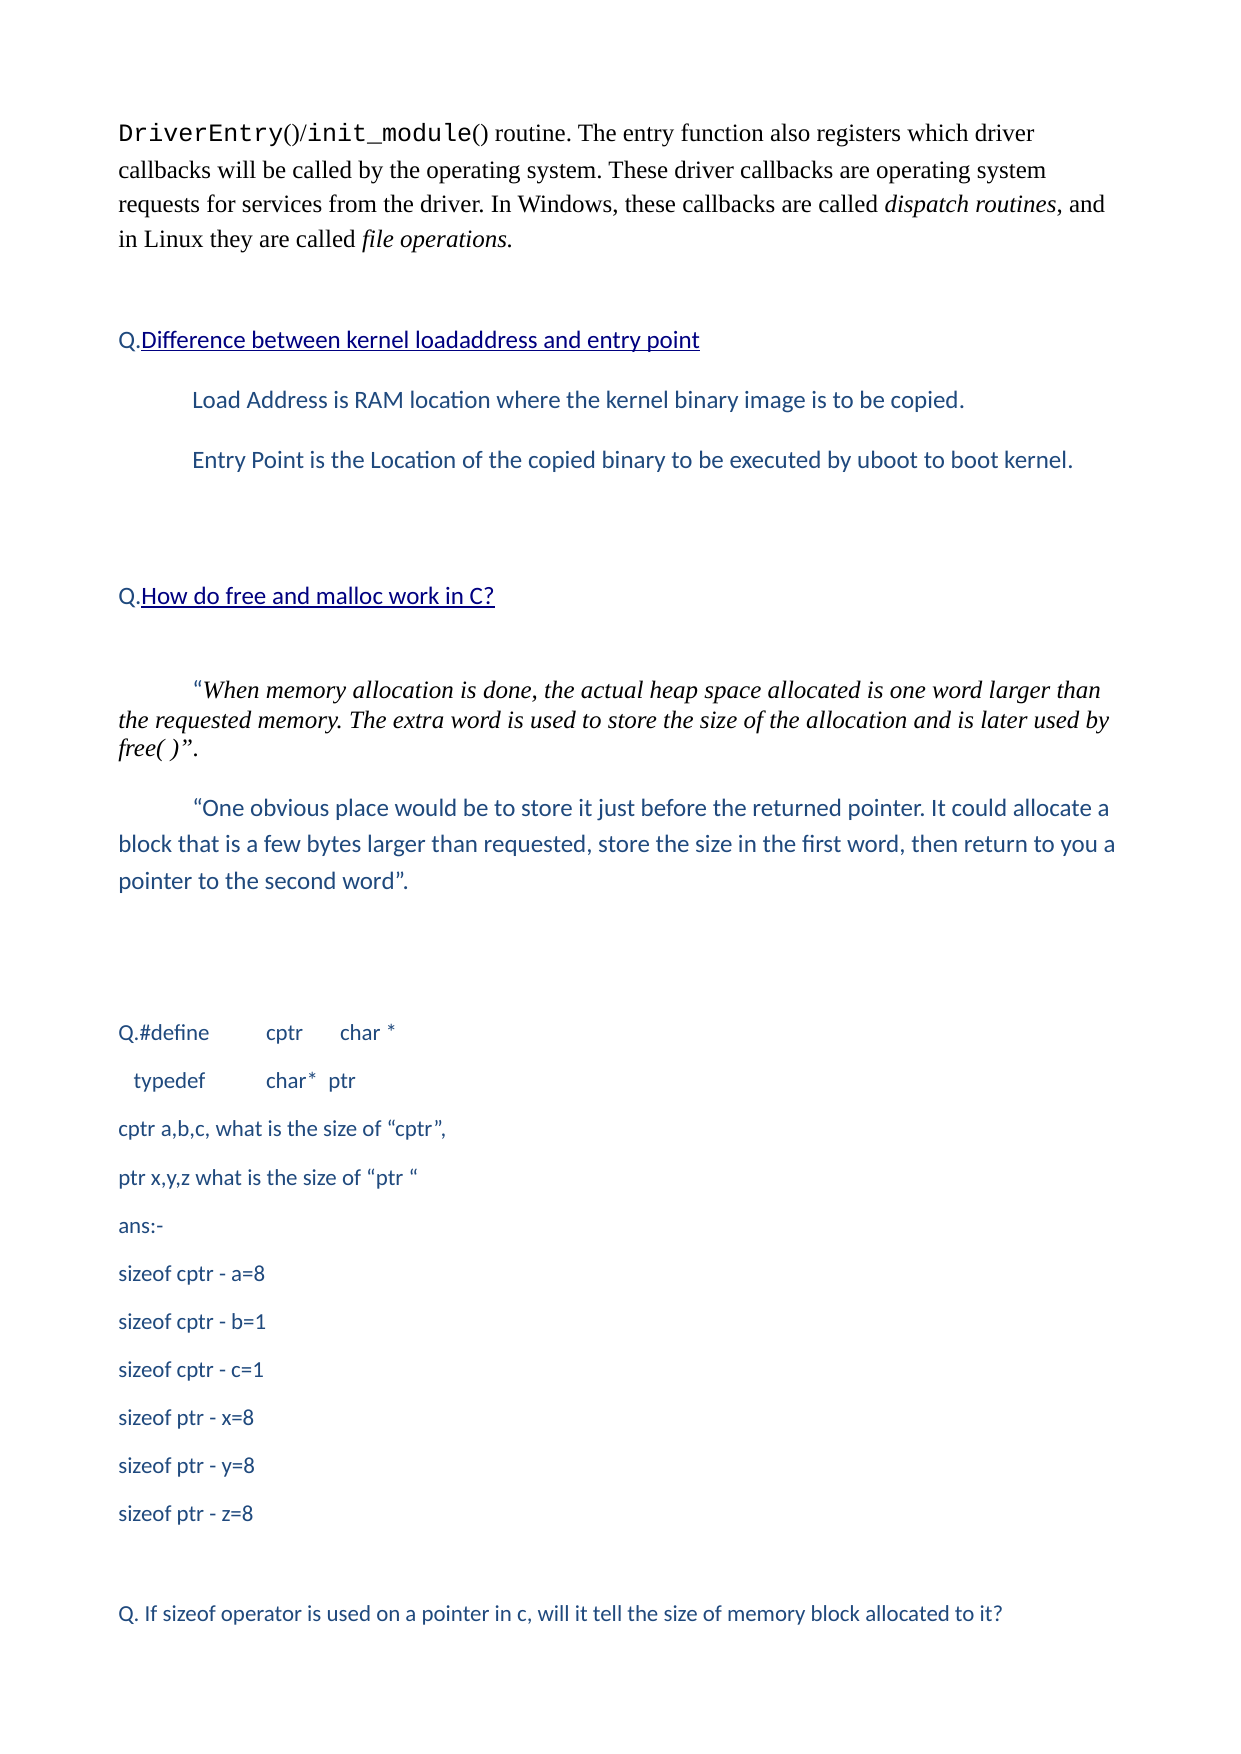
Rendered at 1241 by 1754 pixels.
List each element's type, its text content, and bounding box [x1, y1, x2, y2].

text Q.#define cptr char * [118, 1018, 1122, 1046]
subtitle Q.Difference between kernel loadaddress and entry point [118, 324, 1122, 354]
text “When memory allocation is done, the actual heap space allocated is one word larger than the requested memory. The extra word is used to store the size of the allocation and is later used by free( )”. [118, 674, 1122, 762]
text Entry Point is the Location of the copied binary to be executed by uboot to boot kernel. [118, 444, 1122, 474]
text typedef char* ptr [118, 1066, 1122, 1094]
text “One obvious place would be to store it just before the returned pointer. It could allocate a block that is a few bytes larger than requested, store the size in the first word, then return to you a pointer to the second word”. [118, 792, 1122, 895]
text DriverEntry()/init_module() routine. The entry function also registers which driver callbacks will be called by the operating system. These driver callbacks are operating system requests for services from the driver. In Windows, these callbacks are called dispatch routines, and in Linux they are called file operations. [118, 118, 1122, 252]
text Load Address is RAM location where the kernel binary image is to be copied. [118, 384, 1122, 414]
text cptr a,b,c, what is the size of “cptr”, [118, 1114, 1122, 1142]
text sizeof ptr - x=8 [118, 1403, 1122, 1431]
text sizeof cptr - c=1 [118, 1355, 1122, 1383]
subtitle Q.How do free and malloc work in C? [118, 580, 1122, 611]
text ans:- [118, 1211, 1122, 1239]
text sizeof ptr - y=8 [118, 1451, 1122, 1479]
text sizeof cptr - b=1 [118, 1307, 1122, 1335]
text sizeof ptr - z=8 [118, 1499, 1122, 1527]
text Q. If sizeof operator is used on a pointer in c, will it tell the size of memory block allocated to it? [118, 1599, 1122, 1627]
text ptr x,y,z what is the size of “ptr “ [118, 1163, 1122, 1191]
text sizeof cptr - a=8 [118, 1259, 1122, 1287]
